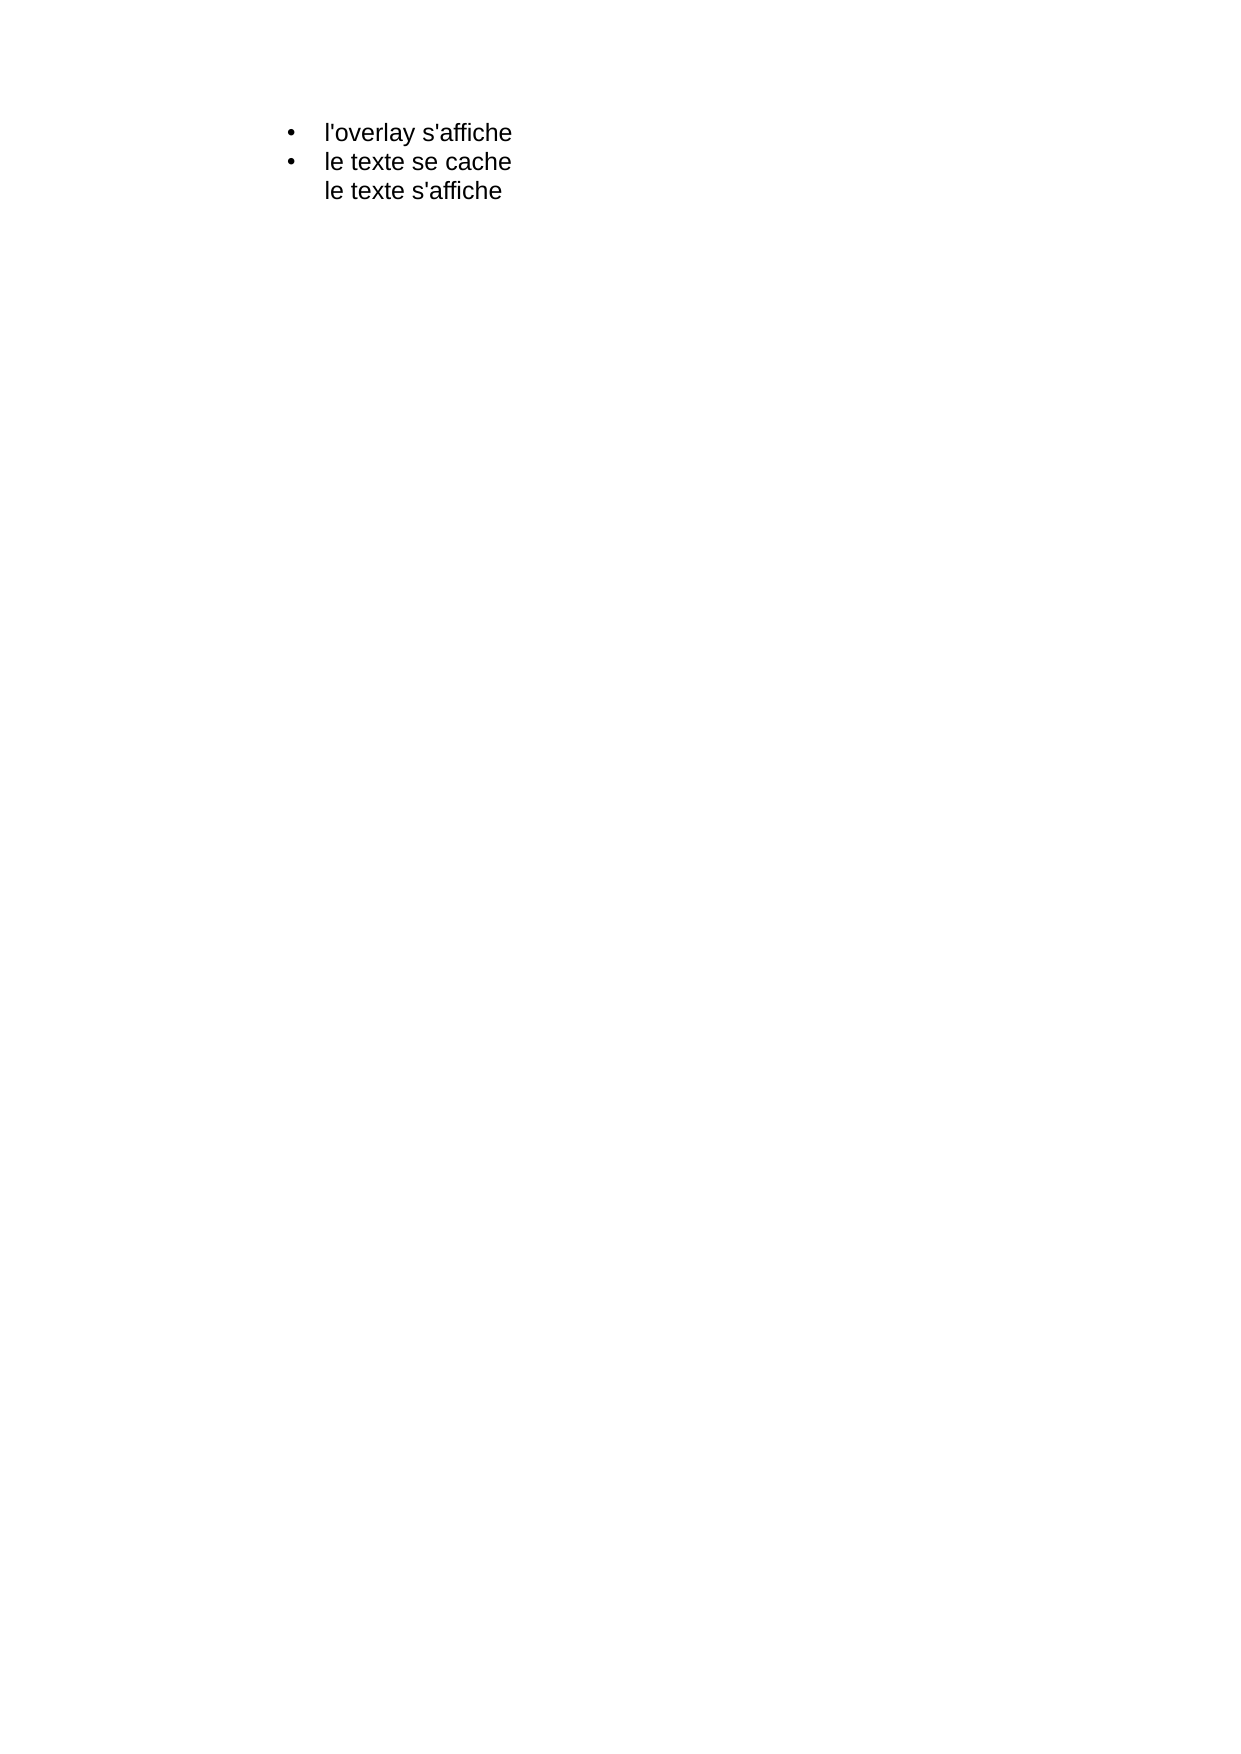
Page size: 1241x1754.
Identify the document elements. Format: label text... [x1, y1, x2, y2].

list le texte se cache [287, 147, 1122, 176]
list l'overlay s'affiche [287, 118, 1122, 147]
list le texte s'affiche [287, 176, 1122, 204]
